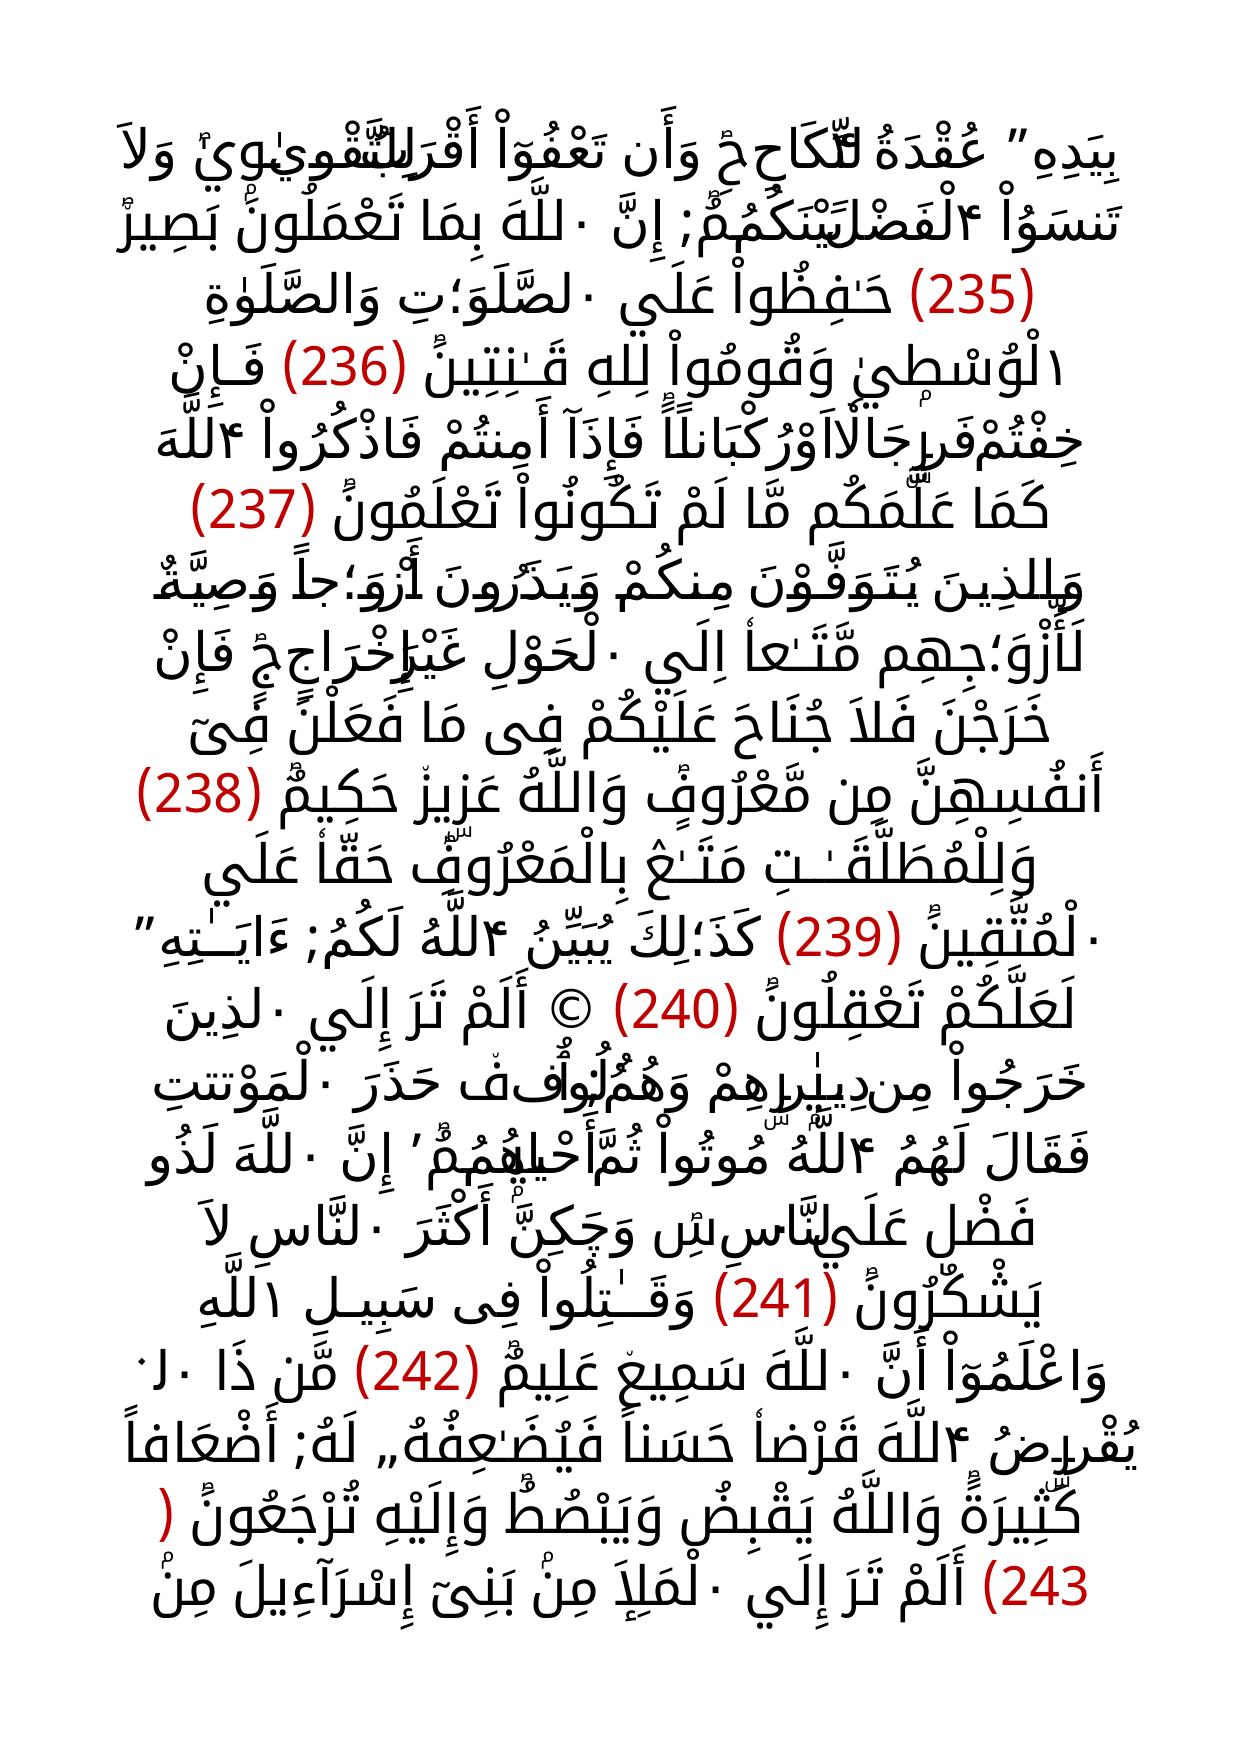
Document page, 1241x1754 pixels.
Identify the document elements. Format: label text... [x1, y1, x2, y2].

text ۰لنَّاسَ ۰ڤسِّحْرَ وَمَآ ٱُنزۣلَ عَلَي ۰لْمَلَكَيْنِ بِبَابِـلَ هَارُوتتتَ وَمَارُوتتتَؐ وَمَا يُعَلِّمَـٰنِ مِنَ اَحَدٖ حَتَّيٰ يَقُولآَ إِنَّمَا نَحْنُ فِتْنَةٌ فَلاَ تَكْفُرْؐ فَيَتَعَلَّمُونَ مِنْهُمَا مَا يُفَرّۣقُونَ بِهِ” بَيْنَ ۰لْمَرْءِ وَزَوْجِهِؐ/ وَمَا هُم بِضَآرّۣينَ بِهِ” مِنَ اَحَدٖ اِلاَّ بِإِذْنِ ۱للَّهِؐ وَيَتَعَلَّمُونَ مَا يَضُرُّهُمْ وَلاَ يَنفَعُهُمْؐ وَلَقَدْ عَلِمُواْ لَمَـنِ ۳شْتَرۭيٰهُ مَا لَهُ„ فِى ۱لاَخِرَةِ مِنْ خَچَقٍؐ وَلَبِيسَ مَا شَرَوْاْ بِهِ“ أَنفُسَهُمْ لَوْ كَانُواْ يَعْلَمُونَؐ (101) وَلَوَ اَنَّهُمُ; ءَامَنُواْ وَاتَّقَوْاْ لَمَثُوبَةٌ مِّنْ عِندِ ۱للَّهِ خَيْرٌ لَّوْ كَانُواْ يَعْلَمُونَؐ (102) يَـٰٓأَيُّهَا ۰لذِينَ ءَامَنُواْ لاَ تَقُولُواْ رَ؛عِنَا وَقُولُواْ ۶نظُرْنَا وَاسْمَعُواْؐ وَلِلْكۭـٰفِرۣينَ عَذَاب٘ اَلِيمٌؐ (103) مَّا يَوَدُّ ۴لذِينَ كَفَرُواْ مِنَ اَهْلِ ۱لْكِتَــٰــبِ وَلاَ ۰لْمُشْرۣكِينَ أَنْ يُّنَزَّلَ عَلَيْكُم مِّنْ خَيْرٍ مِّن رَّبِّكُمْؐ وَاللَّهُ يَخْتَصُّ بِرَحْمَتِهِ” مَنْ يَّشَآءُؐ وَاللَّهُ ذُو ۴لْفَضْلِ ۱لْعَظِيمِؐ (104) ¥ مَا نَنسَخْ مِنَ —ايَةٖ اَوْ نُنسِهَا نَاتتتِ بِخَـيْرٍ مِّنْهَآ أَوْ مِثْلِهَآؐ أَلَمْ تَعْلَمَ اَنَّ ۰للَّهَ عَلَيٰ كُلِّ شَيْءٍ قَدِير٘ؐ (105) اَلَمْ تَعْلَمَ اَنَّ ۰للَّهَ لَهُ„ مُلْكُ ۴لسَّمَـٰوَ؛تتتِ وَالاَرْضِ وَمَا لَكُم مِّن دُونِ ۱للَّهِ مِنْ وَّلِيٍّ وَلاَ نَصِيرٖؐ (106) اَمْ تُرۣيدُونَ أَن تَسْـَٔلُواْ رَسُولَكُمْ كَمَاسُئِلَ مُوسۭيٰ مِن قَبْلُؐ وَمَنْ يَّتَبَدَّلِ ۱لْكُفْرَ بِالِايمَـٰنِ فَقَد ضَّلَّ سَوَآءَ ۰لسَّبِيلِؐ (107) وَدَّ كَثِيرٌ مِّنَ اَهْلِ ۱لْكِتَــٰــبِ لَوْ يَرُدُّونَكُم مِّنۢ بَعْدِ إِيمَــٰنِكُمْ كُفَّاراٗؐ حَسَداً مِّنْ عِندِ أَنفُسِهِم مِّنۢ بَعْدِ مَا تَبَيَّنَ لَهُمُ ۴لْحَقُّؐ فَاعْفُواْ وَاصْفَحُواْ حَتَّيٰ يَاتِيَ ۰للَّهُ بِأَمْرۣهِؐ“ إِنَّ ۰للَّهَ عَلَيٰ كُلِّ شَيْءٍ قَدِيرٌؐ (108) وَأَقِيمُواْ ۴لصَّلَوٰةَ وَءَاتُواْ ۴لزَّكَوٰةَؐ وَمَا تُقَدِّمُواْ لَأِنفُسِكُم مِّنْ خَيْرٍ تَجِدُوهُ عِندَ ۰للَّهِؐ إِنَّ ۰للَّهَ بِمَا تَعْمَلُونَ بَصِيرٌؐ (109) وَقَالُواْ لَنْ يَّدْخُلَ ۰لْجَنَّةَ إِلاَّ مَن كَانَ هُوداٗ اَوْ نَصَـٰرۭيٰؐ تِلْكَ أَمَانِيُّهُمْؐ قُلْ هَاتُواْ بُرْهَــٰنَكُمُ; إِن كُنتُمْ صَـٰدِقِينَؐ (110) بَلۭيٰ مَنَ اَسْلَمَ وَجْهَهُ„ لِلهِ وَهُوَ مُحْسِنٌ فَلَهُ; أَجْرُهُ„ عِندَ رَبِّهِ” وَلاَ خَوْف٘ عَلَيْهِمْ وَلاَ هُمْ يَحْزَنُونَؐ (111) وَقَالَــتِ ۱لْيَهُودُ لَيْسَــتِ ۱لنَّصَـٰرۭيٰ عَلَيٰ شَيْءٍ وَقَالَــتِ ۱لنَّصَـٰرۭيٰ لَيْسَــتِ ۱لْيَهُودُ عَلَيٰ شَيْءٍ وَهُمْ يَتْلُونَ ۰لْكِتَــٰــبَؐ كَذَ؛لِكَ قَالَ ۰لذِينَ لاَ يَعْلَمُونَ مِثْلَ قَوْلِهِمْؐ فَاللَّهُ يَحْكُمُ بَيْنَهُمْ يَوْمَ ۰لْقِيَــٰمَةِ فِيمَا كَانُواْ فِيهِ يَخْتَلِفُونَؐ (112) ® وَمَنَ اَظْلَمُ مِمَّن مَّنَعَ مَسَـٰجِدَ ۰للَّهِ أَنْ يُّذْكَرَ فِيهَا "سْمُهُ„ وَسَعۭيٰ فِى خَرَابِهَآؐ ٱُوْلَئِكَ مَا كَانَ لَهُمُ; أَنْ يَّدْخُلُوهَآ إِلاَّ خَآئِـفِينَؐ لَهُمْ فِى ۱لدُّنْيۭا خِزْيٌؐ وَلَهُمْ فِى ۱لاَخِرَةِ عَذَاب٘ عَظِيمٌؐ (113) وَلِلهِ ۱لْمَشْرۣقُ وَالْمَغْرۣبُؐ فَأَيْنَمَا تُوَلُّواْ فَثَمَّ وَجْهُ ۴للَّهِؐ إِنَّ ۰للَّهَ وَ؛سِع٘ عَلِيمٌؐ (114) وَقَالُواْ ۵تَّخَذَ ۰للَّهُ وَلَداًؐ سُبْحَــٰنَهُؐ„ بَل لَّهُ„ مَا فِى ۱لسَّمَــٰوَ؛تتتِ وَالاَرْضِؐ كُلٌّ لَّهُ„ قَــٰنِتُونَؐ (115) بَدِيعُ ۴لسَّمَــٰوَ؛تتتِ وَالاَرْضِؐ وَإِذَا قَضۭيٰٓ أَمْراً فَإِنَّمَا يَقُولُ لَهُ„ كُنؐ فَيَكُونُؐ (116) وَقَالَ ۰لذِينَ لاَ يَعْلَمُونَ لَوْلاَ يُكَلِّمُنَا ۰للَّهُ أَوْ تَاتِينَآ ءَايَةٌؐ كَذَ؛لِكَ قَالَ ۰لذِينَ مِن قَبْلِهِم مِّثْلَ قَوْلِهِمْؐ تَشَــٰبَهَــتْ قُلُوبُهُمْؐ قَدْ بَـيَّنَّا ۰لاَيَــٰــتِ لِقَوْمٍ يُوقِنُونَؐ (117) إِنَّآ أَرْسَلْنَـٰكَ بِالْحَقِّ بَشِيراً وَنَذِيراًؐ وَلاَ تَسْـَٔلْ عَنَ اَصْحَــٰــبِ ۱لْجَحِيمِؐ (118) وَلَن تَرْضۭيٰ عَنكَ ۰لْيَهُودُ وَلاَ ۰لنَّصَـٰرۭيٰ حَتَّيٰ تَتَّبِعَ مِلَّتَهُمْؐ قُلِ اِنَّ هُدَي ۰للَّهِ هُوَ ۰لْهُدۭيٰؐ وَلَـئِنِ 'تَّبَعْتَ أَهْوَآءَهُم بَعْدَ ۰ﻟ﮲ جَآءَكَ مِنَ ۰لْعِلْمِ مَا لَكَ مِنَ ۰للَّهِ مِنْ وَّلِيٍّ وَلاَ نَصِيرٖؐ (119) ۱لذِينَ ءَاتَيْنَـٰهُمُ ۴لْكِتَــٰــبَ يَتْلُونَهُ„ حَقَّ تِچَوَتِهِ“ ٱُوْلَئِكَ يُومِنُونَ بِهِؐ” وَمَنْ يَّكْفُرْ بِهِ” فَٱُوْلَئِژَ هُمُ ۴لْخَــٰسِرُونَؐ (120) يَـٰبَنِىٓ إِسْرَآءِيلَ ۸ذْكُرُواْ نِعْمَتِيَ ۰لتِىٓ أَنْعَمْــتُ عَلَيْكُمْ وَأَنِّى فَضَّلْتُكُمْ عَلَي ۰لْعَـٰلَمِينَؐ (121) وَاتَّقُواْ يَوْماً لاَّ تَجْزۣى نَفْس٘ عَن نَّفْسٍ شَيْــٔاً وَلاَ يُقْبَلُ مِنْهَا عَدْلٌ وَلاَ تَنفَعُهَا شَفَــٰعَةٌ وَلاَ هُمْ يُنصَرُونَؐ (122) © وَإِذِ 'بْتَلۭيٰٓ إِبْرَ؛هِـيمَ رَبُّهُ„ بِكَلِمَــٰــتٍ فَأَتَمَّهُنَّؐ قَالَ إِنِّى جَاعِلُكَ لِلنَّاسِ إِمَاماًؐ قَالَ وَمِن ذُرّۣيَّتِىؐ قَالَ لاَ يَنَالُ عَهْدِيَ ۰لظَّــٰلِمِينَؐ (123) وَإِذْ جَعَلْنَا ۰لْبَيْــتَ مَثَابَةً لِّلنَّاسِ وَأَمْناً وَاتَّخَذُواْ مِن مَّقَامِ إِبْرَ؛هِيمَ مُصَلّيًؐ وَعَهِدْنَآ إِلَيٰٓ إِبْرَ؛هِيمَ وَإِسْمَـٰعِيلَ أَن طَهِّرَا بَيْتِيَ لِلطَّآئِفِينَ وَالْعَـٰكِفِينَ وَالرُّكَّعِ ۱لسُّجُودِؐ (124) وَإِذْ قَالَ إِبْرَ؛هِيمُ رَبببِّ 'جْعَلْ هَـٰذَا بَلَداٗ —امِناً وَارْزُقَ اَهْلَهُ„ مِنَ ۰لثَّمَرَ؛تِ مَنَ —امَنَ مِنْهُم بِاللَّهِ وَالْيَوْمِ ۱لاَخِرۣؐ قَالَ وَمَن كَفَرَ فَٱُمَتِّعُهُ„ قَلِيلًا ثُمَّ أَضْطَرُّهُ; إِلَيٰ عَذَابببِ ۱لنّۭارۣؐ وَبِيسَ ۰لْمَصِيرُؐ (125) وَإِذْ يَرْفَـعُ إِبْرَ؛هِيمُ ۴لْقَوَاعِدَ مِنَ ۰لْبَيْــتِ وَإِسْمَــٰعِيلُؐ رَبَّنَا تَقَبَّلْ مِنَّآ إِنَّكَ أَنــتَ ۰لسَّمِيعُ ۴لْعَلِيمُؐ (126) رَبَّنَا وَاجْعَلْنَا مُسْلِمَيْنِ لَكَ وَمِن ذُرّۣيَّتِنَآ ٱُمَّةً مُّسْلِمَةً لَّكَؐ وَأَرۣنَا مَنَاسِكَنَاؐ وَتُــبْ عَلَيْنَآؐ إِنَّكَ أَنــتَ ۰لتَّوَّابببُ ۴لرَّحِيمُؐ (127) رَبَّـنَاوَابْعَــثْ فِيهِمْ رَسُولًا مِّنْهُمْ يَتْلُواْ عَلَيْهِمُ; ءَايَـٰتِكَ وَيُعَلِّمُهُمُ ۴لْكِتَــٰــبَ وَالْحِكْمَةَ وَيُزَكِّيهِمُؐ; إِنَّكَ أَنتَ ۰لْعَزۣيزُ ۴لْحَكِيمُؐ (128) وَمَنْ يَّرْغَــبُ عَن مِّلَّةِ إِبْرَ؛هِيمَ إِلاَّ مَن سَفِهَ نَفْسَهُؐ„ وَلَقَدِ 'صْطَفَيْنَـٰهُ فِى ۱لدُّنْيۭاؐ وَإِنَّهُ„ فِى ۱لاَخِرَةِ لَمِنَ ۰ڤصَّـٰڤِحِينَؐ (129) إِذْ قَالَ لَهُ„ رَبُّهُ; أَسْلِمْؐ قَالَ أَسْلَمْــتُ لِرَبِّ ۱لْعَـٰلَمِينَؐ (130) وَأَوْصۭيٰ بِهَآ إِبْرَ؛هِيمُ بَنِيهِؐ وَيَعْقُوبُ يَـٰبَنِيَّ إِنَّ ۰للَّهَ "صْطَفۭيٰ لَكُمُ ۴لدِّينَ فَلاَ تَمُوتُنَّ إِلاَّ وَأَنتُم مُّسْلِمُونَؐ (131) ® أَمْ كُنتُمْ شُهَدَآءَ اۭذْ حَضَرَ يَعْقُوبببَ ۰لْمَوْتتتُ إِذْ قَالَ لِبَنِيهِ مَا تَعْبُدُونَ مِنۢ بَعْدِىؐ قَالُواْ نَعْبُدُإِچَهَكَ وَإِچَهَ ءَابَآئِكَ إِبْرَ؛هِيمَ وَإِسْمَـٰعِيلَ وَإِسْحَـٰقَ إِچَهاً وَ؛حِداً وَنَحْنُ لَهُ„ مُسْلِمُونَؐ (132) تِلْكَ ٱُمَّةٌ قَدْ خَلَــتْؐ لَهَا مَا كَسَبَــتْؐ وَلَكُم مَّا كَسَبْتُمْؐ وَلاَ تُسْـَٔلُونَ عَمَّا كَانُواْ يَعْمَلُونَؐ (133) وَقَالُواْ كُونُواْ هُوداٗ اَوْ نَصَـٰرۭيٰ تَهْتَدُواْؐ قُلْ بَلْ مِلَّةَ إِبْرَ؛هِيمَ حَنِيفاًؐ وَمَا كَانَ مِنَ ۰لْمُشْرۣكِينَؐ (134) قُولُوٓاْ ءَامَنَّا بِاللَّهِ وَمَآ ٱُنزۣلَ إِلَيْنَاوَمَآ ٱُنزۣلَ إِلَيٰٓ إِبْرَ؛هِيمَ وَإِسْمَـٰعِيلَ وَإِسْحَـٰقَ وَيَعْقُوبَ وَالاَسْبَاطِ وَمَآٱُوتِيَ مُوسۭيٰ وَعِيسۭيٰ وَمَآ ٱُوتِيَ ۰لنَّبِيٓــُٔونَ مِن رَّبِّهِمْ لاَ نُفَرّۣقُ بَيْنَ أَحَدٍ مِّنْهُمْ وَنَحْنُ لَهُ„ مُسْلِمُونَؐ (135) فَإِنَ —امَنُواْ بِمِثْلِ مَآ ءَامَنتُم بِهِ” فَقَدِ 'هْتَدَواْؐ وَّإِن تَوَلَّوْاْ فَإِنَّمَا هُمْ فِى شِقَاقٍؐ فَسَيَكْفِيكَهُمُ ۴للَّهُؐ وَهُوَ ۰لسَّمِيعُ ۴لْعَلِيمُؐ (136) صِبْغَةَ ۰للَّهِؐ وَمَنَ اَحْسَنُ مِنَ ۰للَّهِ صِبْغَةًؐ وَنَحْنُ لَهُ„ عَـٰبِدُونَؐ (137) قُلَ اَتُحَآجُّونَنَا فِى ۱للَّهِ وَهُوَ رَبُّنَا وَرَبُّكُمْ وَلَنَآ أَعْمَــٰلُنَا وَلَكُمُ; أَعْمَــٰلُكُمْؐ وَنَحْنُ لَهُ„ مُخْلِصُونَؐ (138) أَمْ يَقُولُونَ إِنَّ إِبْرَ؛هِيمَ وَإِسْمَـٰعِيلَ وَإِسْحَـٰقَ وَيَعْقُوبببَ وَالاَسْبَاطَ كَانُواْ هُوداٗ اَوْ نَصَـٰرۭيٰؐ قُلَ —آنتُمُ; أَعْلَمُ أَمِ ۱للَّهُؐ وَمَنَ اَظْلَمُ مِمَّن كَتَمَ شَهَـٰدَةٗ عِندَهُ„ مِنَ ۰للَّهِؐ وَمَا ۰للَّهُ بِغَـٰفِلٖ عَمَّا تَعْمَلُونَؐ (139) تِلْكَ ٱُمَّةٌ قَدْ خَلَــتْؐ لَهَا مَا كَسَبَــتْؐ وَلَكُم مَّا كَسَبْتُمْؐ وَلاَ تُسْـَٔلُونَ عَمَّا كَانُواْ يَعْمَلُونَؐ (140) ¤ سَيَقُولُ ۴لسُّفَهَآءُ مِنَ ۰لنَّاسِ مَا وَلّۭيٰهُمْ عَن قِـبْلَتِهِمُ ۴لتِى كَانُواْ عَلَيْهَاؐ قُل لِّلهِ ۱لْمَشْرۣقُ وَالْمَغْرۣبببُؐ يَهْدِى مَنْ يَّشَآءُ ﹹلَيٰ صِرَ؛طٍ مُّسْتَقِيمٍؐ (141) وَكَذَ؛لِژَ جَعَلْنَــٰكُمُ; ٱُمَّةً وَسَطاًؐ لِّتَكُونُواْ شُهَدَآءَ عَلَي ۰لنَّاسِ وَيَكُونَ ۰لرَّسُولُ عَلَيْكُمْ شَهِيداًؐ وَمَا جَعَلْنَا ۰لْقِبْلَةَ ۰لتِى كُنــتَ عَلَيْهَآ إِلاَّ لِنَعْلَمَ مَنْ يَّتَّبِعُ ۴لرَّسُولَ مِمَّنْ يَّنقَلِــبُ عَلَيٰ عَقِبَيْهِؐ وَإِن كَانَــتْ لَكَبِيرَةٗ اِلاَّ عَلَي ۰لذِينَ هَدَي ۰للَّهُؐ وَمَا كَانَ ۰للَّهُ لِيُضِيعَ إِيمَــٰنَكُمُؐ; إِنَّ ۰للَّهَ بِالنَّاسِ لَرَءُوفٌ رَّحِيمٌؐ (142) قَدْ نَرۭيٰ تَقَلُّـــبَ وَجْهِكَ فِى ۱لسَّمَآءِ فَلَنُوَلِّيَنَّكَ قِبْلَةً تَرْضۭيٰهَاؐ فَوَلِّ وَجْهَژَ شَطْرَ ۰لْمَسْجِدِ ۱لْحَرَامِؐ وَحَيْــثُ مَا كُنتُمْ فَوَلُّواْ وُجُوهَكُمْ شَطْرَهُؐ„ وَإِنَّ ۰لذِينَ ٱُوتُواْ ۴لْكِتَــٰــبَ لَيَعْلَمُونَ أَنَّهُ ۴لْحَقُّ مِن رَّبِّهِمْؐ وَمَا ۰للَّهُ بِغَـٰفِلٖ عَمَّا يَعْمَلُونَؐ (143) وَلَـئِنَ اَتَيْــتَ ۰لذِينَ ٱُوتُواْ ۴لْكِتَـــٰــبَ بِكُلِّ ءَايَةٍ مَّا تَبِعُواْ قِبْلَتَكَؐ وَمَآ أَنــتَ بِتَابِعٍ قِبْلَتَهُمْؐ وَمَا بَعْضُهُم بِتَابِعٍ قِبْلَةَ بَعْضٍؐ وَلَـئِنِ 'تَّبَعْتَ أَهْوَآءَهُم مِّنۢ بَعْدِ مَا جَآءَكَ مِنَ ۰لْعِلْمِ إِنَّژَ إِذاً لَّمِنَ ۰لظَّـٰلِمِينَؐ (144) ۰لذِينَ ءَاتَيْنَـٰهُمُ ۴لْكِتَـٰــبَ يَعْرۣفُونَهُ„ كَمَا يَعْرۣفُونَ أَبْنَآءَهُمْؐ وَإِنَّ فَرۣيقاً مِّنْهُمْ لَيَكْتُمُونَ ۰لْحَقَّ وَهُمْ يَعْلَمُونَؐ (145) ۰لْحَقُّ مِن رَّبِّكَؐ فَلاَ تَكُونَنَّ مِنَ ۰لْمُمْتَرۣينَؐ (146) ® وَلِكُلٍّ وۣجْهَة٘ هُوَ مُوَلِّيهَا فَاسْتَبِقُواْ ۴لْخَيْرَ؛تِؐ أَيْنَ مَا تَكُونُواْ يَاتتتِ بِكُمُ ۴للَّهُ جَمِيعاٗؐ اِنَّ ۰للَّهَ عَلَيٰ كُلِّ شَيْءٍ قَدِيرٌؐ (147) وَمِنْ حَيْــثُ خَرَجْــتَ فَوَلِّ وَجْهَكَ شَطْرَ ۰لْمَسْجِدِ ۱لْحَرَامِؐ وَإِنَّهُ„ لَلْحَقُّ مِن رَّبِّكَؐ وَمَا ۰للَّهُ بِغَــٰفِلٖ عَمَّا تَعْمَلُونَؐ (148) وَمِنْ حَيْــثُ خَرَجْتَ فَوَلِّ وَجْهَكَ شَطْرَ ۰لْمَسْجِدِ ۱لْحَرَامِؐ وَحَيْــثُ مَا كُنتُمْ فَوَلُّواْ وُجُوهَكُمْ شَطْرَهُ„ لِيَ۬لاَّ يَكُونَ لِلنَّاسِ عَلَيْكُمْ حُجَّة٘ اِلاَّ ۰لذِينَ ظَلَمُواْ مِنْهُمْ فَلاَ تَخْشَوْهُمْ وَاخْشَوْنِىؐ وَلُءِتِمَّ نِعْمَتِى عَلَيْكُمْ وَلَعَلَّكُمْ تَهْتَدُونَؐ (149) كَمَآ أَرْسَلْنَا فِيكُمْ رَسُولًا مِّنكُمْ يَتْلُواْ عَلَيْكُمُ; ءَايَـٰتِنَا وَيُزَكِّيكُمْ وَيُعَلِّمُكُمُ ۴لْكِتَــٰــبَ وَالْحِكْمَةَ وَيُعَلِّمُكُم مَّا لَمْ تَكُونُواْ تَعْلَمُونَ (150) فَاذْكُرُونِىٓ أَذْكُرْكُمْ وَاشْكُرُواْ لِى وَلاَ تَكْفُرُونِؐ (151) يَـٰٓأَيُّهَا ۰لذِينَ ءَامَنُواْ èسْتَعِينُواْ بِالصَّبْرۣ وَالصَّلَوٰةِؐ إِنَّ ۰للَّهَ مَعَ ۰لصَّـٰبِـرۣينَؐ (152) وَلاَ تَقُولُواْ لِمَنْ يُّقْتَلُ فِى سَبِيلِ ۱للَّهِ أَمْوَ؛تٛؐ بَـلَ اَحْيَآءٌؐ وَچَكِن لاَّ تَشْعُرُونَؐ (153) وَلَنَبْلُوَنَّكُم بِشَىْءٍ مِّنَ ۰لْخَوْفِ وَالْجُوعِ وَنَقْصٍ مِّنَ ۰لاَمْوَ؛لِ وَالاَنفُسِ وَالثَّمَرَ؛تتتِؐ وَبَشِّرۣ ۱لصَّـٰبِرۣينَ (154) ۰لذِينَ إِذَآ أَصَـٰبَتْهُم مُّصِيبَةٌ قَالُوٓاْ إِنَّا لِلهِ وَإِنَّآ إِلَيْهِ رَ؛جِعُونَؐ (155) ٱُوْلَئِكَ عَلَيْهِمْ صَلَوَ؛تٌ مِّن رَّبِّهِمْ وَرَحْمَةٌؐ وَٱُوْلَئِكَ هُمُ ۴لْمُهْتَدُونَؐ (156) © إِنَّ ۰لصَّفَا وَالْمَرْوَةَ مِن شَعَــٰٓئِـرۣ ۱للَّهِؐ فَمَنْ حَجَّ ۰لْبَيْــتَ أَوۣ 'عْتَمَرَ فَلاَ جُنَاحَ عَلَيْهِ أَنْ يَّطَّوَّفَ بِهِمَاؐ وَمَن تَطَوَّعَ خَيْراً فَإِنَّ ۰للَّهَ شَاكِر٘ عَلِيم٘ؐ (157) اِنَّ ۰لذِينَ يَكْتُمُونَ مَآ أَنزَلْنَا مِنَ ۰لْبَيِّنَـٰــتِ وَالْهُدۭيٰ مِنۢ بَعْدِ مَا بَيَّنَّــٰهُ لِلنَّاسِ فِى ۱لْكِتَــٰــبِ ٱُوْلَئِژَ يَلْعَنُهُمُ ۴للَّهُ وَيَلْعَنُهُمُ ۴لچَّعِنُونَ (158) إِلاَّ ۰لذِينَ تَابُواْ وَأَصْلَحُواْ وَبَيَّنُواْ فَٱُوْلَئِكَ أَتُوبببُ عَلَيْهِمْ وَأَنَا ۰لتَّوَّابببُ ۴لرَّحِيمُؐ (159) إِنَّ ۰لذِينَ كَفَرُواْ وَمَاتُواْ وَهُمْ كُفَّار٘ ۷وْلَئِكَ عَلَيْهِمْ لَعْنَةُ ۴للَّهِ وَالْمَلَئِكَةِ وَالنَّاسِ أَجْمَعِينَ (160) خَـٰلِدِينَ فِيهَاؐ لاَ يُخَفَّفُ عَنْهُمُ ۴لْعَذَابببُ وَلاَ هُمْ يُنظَرُونَؐ (161) وَإِچَهُكُمُ; إِچَهٌ وَ؛حِدٌؐ لٓاَّ إِچَهَ إِلاَّ هُوَؐ ۰لرَّحْمَـٰنُ ۴لرَّحِيمُؐ (162) إِنَّ فِى خَلْقِ ۱لسَّمَـٰوَ؛تتتِ وَالاَرْضِ وَاخْتِچَــفِ ۱ليْلِ وَالنَّهۭارۣ وَالْفُلْكِ ۱لتِى تَجْرۣى فِى ۱ڤْبَحْرۣ بِمَا يَنفَعُ ۴لنَّاسَ وَمَآ أَنزَلَ ۰للَّهُ مِنَ ۰لسَّمَآءِ مِن مَّآءٍ فَأَحْيۭا بِهِ ۱لاَرْضَ بَعْدَ مَوْتِهَا وَبَــثَّ فِيهَا مِن كُلِّ دَآبَّةٍ وَتَصْرۣيفِ ۱لرّۣيَـٰحِ وَالسَّحَابببِ ۱لْمُسَخَّرۣ بَيْنَ ۰لسَّمَآءِ وَالاَرْضِ ﺀَلاَيَـٰــتٍ لِّقَوْمٍ يَعْقِلُونَؐ (163) وَمِنَ ۰لنَّاسِ مَنْ يَّتَّخِذُ مِن دُونِ ۱للَّهِ أَندَاداً يُحِبُّونَهُمْ كَحُبِّ ۱للَّهِؐ وَالذِينَ ءَامَنُوٓاْ أَشَدُّ حُبّاً لِّلهِؐ وَلَوْ تَرَي ۰لذِينَ ظَلَمُوٓاْ إِذْ يَرَوْنَ ۰لْعَذَابببَ أَنَّ ۰لْقُوَّةَ لِلهِ جَمِيعاً وَأَنَّ ۰للَّهَ شَدِيدُ ۴لْعَذَابببِؐ (164) ® إِذْ تَبَرَّأَ ۰لذِينَ ۸تُّبِعُواْ مِنَ ۰لذِينَ "تَّبَعُواْ وَرَأَوُاْ ۴لْعَذَابببَ وَتَقَطَّعَــتْ بِهِمُ ۴لاَسْبَــٰــبُؐ (165) وَقَالَ ۰لذِينَ "تَّبَعُواْ لَوَ اَنَّ لَنَا كَرَّةً فَنَتَبَرَّأَ مِنْهُمْ كَمَا تَبَرَّءُواْ مِنَّاؐ كَذَ؛لِكَ يُرۣيهِمُ ۴للَّهُ أَعْمَــٰلَهُمْ حَسَرَ؛تتتٖ عَلَيْهِمْؐ وَمَا هُم بِخَـٰرۣجِينَ مِنَ ۰لنّۭارۣؐ (166) يَـٰٓأَيُّهَا ۰لنَّاسُ كُلُواْ مِمَّا فِى ۱لاَرْضِ حَچَلًا طَيِّباًؐ وَلاَ تَتَّبِعُواْ خُطْوَ؛تِ ۱لشَّيْطَـٰنِؐ إِنَّهُ„ لَكُمْ عَدُوٌّ مُّبِين٘ؐ (167) اِنَّمَا يَامُرُكُم بِالسُّوٓءِ وَاڤْفَحْشَآءِ وَأَن تَقُولُواْ عَلَي ۰للَّهِ مَا لاَ تَعْلَمُونَؐ (168) وَإِذَا قِيلَ لَهُمُ èتَّبِعُواْ مَآ أَنزَلَ ۰للَّهُ قَالُواْ بَلْ نَتَّبِعُ مَآ أَلْفَيْنَا عَلَيْهِ ءَابَآءَنَآؐ أَوَلَوْ كَانَ ءَابَآؤُهُمْ لاَ يَعْقِلُونَ شَيْــٔـاً وَلاَ يَهْتَدُونَؐ (169) وَمَثَلُ ۴لذِينَ كَفَرُواْ كَمَثَلِ ۱ﻟ﮲ يَنْعِقُ بِمَا لاَ يَسْمَعُ إِلاَّ دُعَآءً وَنِدَآءًؐ صُمّٛ بُكْم٘ عُمْـيٌ فَهُمْ لاَ يَعْقِلُونَؐ (170) يَـٰٓأَيُّهَا ۰لذِينَ ءَامَنُواْ كُلُواْ مِن طَيِّبَـٰــتِ مَا رَزَقْنَـٰكُمْ وَاشْكُرُواْ لِلهِ إِن كُنتُمُ; إِيَّاهُ تَعْبُدُونَؐ (171) إِنَّمَا حَرَّمَ عَلَيْكُمُ ۴لْمَيْتَةَ وَالدَّمَ وَلَحْمَ ۰لْخِنزۣيـرۣ وَمَآ ٱُهِلَّ بِهِ” لِغَيْرۣ ۱للَّهِؐ فَمَنُ ۶ضْطُرَّ غَيْرَ بَاغٍ وَلاَ عَادٍ فَلآَ إِثْمَ عَلَيْهِؐ إِنَّ ۰للَّهَ غَفُورٌ رَّحِيم٘ؐ (172) اِنَّ ۰لذِينَ يَكْتُمُونَ مَآ أَنزَلَ ۰للَّهُ مِنَ ۰لْكِتَـٰــبِ وَيَشْتَرُونَ بِهِ” ثَمَناً قَلِيلٗا ۷وْلَئِكَ مَا يَاكُلُونَ فِى بُطُونِهِمُ; إِلاَّ ۰لنَّارَ وَلاَ يُكَلِّمُهُمُ ۴للَّهُ يَوْمَ ۰لْقِيَـٰمَةِ وَلاَ يُزَكِّيهِمْؐ وَلَهُمْ عَذَاب٘ اَلِيم٘ؐ (173) ۷وْلَئِژَ ۰لذِينَ "شْتَرَوُاْ ۴لضَّچَلَةَ بِالْهُدۭيٰ وَالْعَذَابببَ بِالْمَغْفِرَةِ فَمَآ أَصْبَرَهُمْ عَلَي ۰لنّۭارۣؐ (174) ذَ؛لِكَ بِأَنننَّ ۰للَّهَ نَزَّلَ ۰لْكِتَـٰــبَ بِالْحَقﱢّؐ وَإِنَّ ۰لذِينَ "خْتَلَفُواْ فِى ۱لْكِتَـٰــبِ لَفِى شِقَاقٙ بَعِيدٍؐ (175) ¥ لَّيْسَ ۰لْبِرُّ أَن تُوَلُّواْ وُجُوهَكُمْ قِبَلَ ۰لْمَشْرۣقِ وَالْمَغْرۣبببِؐ وَچَكِنِ ۱لْبِرُّ مَنَ —امَنَ بِاللَّهِ وَالْيَوْمِ ۱لاَخِرۣ وَالْمَلَئِكَةِ وَالْكِتَــٰــبِ وَالنَّبِيٓــٕـﯧنَ وَءَاتَي ۰لْمَالَ عَلَيٰ حُبِّهِ” ذَوۣى ۱لْقُرْبۭيٰ وَالْيَتَـٰمۭيٰ وَالْمَسَـٰكِينَ وَابْنَ ۰لسَّبِيلِ وَالسَّآئِـلِينَ وَفِى ۱لرّۣقَابببِ وَأَقَامَ ۰لصَّلَوٰةَ وَءَاتَي ۰لزَّكَوٰةَؐ وَالْمُوفُونَ بِعَهْدِهِمُ; إِذَا عَـٰهَدُواْؐ وَالصَّـٰبِرۣينَ فِى ۱لْبَأْسَآءِ وَالضَّرَّآءِ وَحِيــنَ ۰لْبَأْسِؐ ٱُوْلَئِكَ ۰لذِيــنَ صَدَقُواْؐ وَٱُوْلَئِكَ هُمُ ۴لْمُتَّقُونَؐ (176) يَـٰٓأَيُّهَا ۰لذِينَ ءَامَنُواْ كُتِبَ عَلَيْكُمُ ۴لْقِصَاصُ فِى ۱لْقَتْلَيؐ ۰لْحُرُّ بِالْحُرّۣ وَالْعَبْدُ بِالْعَبْدِ وَالاُنثۭيٰ بِالاُنثۭيٰؐ فَمَــنْ عُفِيَ لَهُ„ مِنَ اَخِيهِ شَىْءٌ فَاتِّبَاعٛ بِالْمَعْرُوفِ وَأَدَآء٘ اِلَيْهِ بِإِحْسَـٰنٍؐ ذَ؛لِكَ تَخْفِيفٌ مِّن رَّبِّكُمْ وَرَحْمَةٌؐ فَمَنِ 'عْتَدۭيٰ بَعْدَ ذَ؛لِژَ فَلَهُ„ عَذَاببب٘ اَلِيمٌؐ (177) وَلَكُمْ فِى ۱لْقِصَاصِ حَيَوٰةٌ يَـٰٓٱُوْلِى ۱لاَلْبَــٰــبِ لَعَلَّكُمْ تَتَّقُونَؐ (178) كُتِــبَ عَلَيْكُمُ; إِذَا حَضَرَ أَحَدَكُمُ ۴لْمَوْتتتُ إِن تَرَكَ خَيْراٗؐ ۱لْوَصِيَّةُ لِلْوَ؛لِدَيْنِ وَ الاَقْرَبِينَ بِالْمَعْرُوفِؐ حَقّاٗ عَلَي ۰لْمُتَّقِينَؐ (179) فَمَنۢ بَدَّلَهُ„ بَعْدَ مَا سَمِعَهُ„ فَإِنَّمَآ إِثْمُهُ„ عَلَي ۰لذِينَ يُبَدِّلُونَهُؐ; إِنَّ ۰للَّهَ سَمِيع٘ عَلِيمٌؐ (180) فَمَنْ خَافَ مِن مُّوصٍ جَنَفاٗ اَوۣ اِثْماً فَأَصْلَحَ بَيْنَهُمْ فَلآَ إِثْمَ عَلَيْهِؐ إِنَّ ۰للَّهَ غَفُورٌ رَّحِيمٌؐ (181) يَـٰٓأَيُّهَا ۰لذِينَ ءَامَنُواْ كُتِــبَ عَلَيْكُمُ ۴لصِّيَامُ كَمَا كُتِــبَ عَلَي ۰لذِينَ مِن قَبْلِكُمْ لَعَلَّكُمْ تَتَّقُونَ (182) أَيَّاماً مَّعْدُودَ؛تٍؐ فَمَــن كَانَ مِنكُم مَّرۣيضاٗ اَوْ عَلَيٰ سَفَرٍ فَعِدَّةٌ مِّنَ اَيَّامٖ ۷خَرَؐ وَعَلَي ۰لذِينَ يُطِيقُونَهُ„ فِدْيَةُ طَعَامِ مَسَـٰكِينَؐ فَمَن تَطَوَّعَ خَيْراً فَهُوَ خَيْرٌ لَّهُؐ„ وَأَن تَصُومُواْ خَيْرٌ لَّكُمُ; إِن كُنتُمْ تَعْلَمُونَؐ (183) ® شَهْرُ رَمَضَانَ ۰ﻟـذِىٓ ٱُنزۣلَ فِيهِ ۱لْقُرْءَانُ هُديً لِّلنَّاسِ وَبَيِّنَــٰــتٍ مِّنَ ۰لْهُدۭيٰ وَالْفُرْقَانِؐ فَمَن شَهِدَ مِنكُمُ ۴لشَّهْرَ فَلْيَصُمْهُؐ وَمَن كَانَ مَرۣيضاٗ اَوْ عَلَيٰ سَفَرٍ فَعِدَّةٌ مِّنَ اَيَّامٖ ۷خَرَؐ يُرۣيدُ ۴للَّهُ بِكُمُ ۴لْيُسْرَ وَلاَ يُرۣيدُ بِـكُمُ ۴لْعُسْرَؐ وَلِتُكْمِلُواْ ۴لْعِدَّةَ وَلِتُكَـبِّـرُواْ ۴للَّهَ عَلَيٰ مَـــا هَدۭيٰكُمْ وَلَعَلَّكُمْ تَشْكُرُونَؐ (184) وَإِذَا سَأَلَكَ عِبَادِى عَنِّى فَإِنِّى قَرۣيب٘ؐ ۷جِيــبُ دَعْوَةَ ۰لدَّاعِ“ إِذَا دَعَانِؐ” فَلْيَسْتَجِيبُواْ لِى وَلْيُومِنُواْ بِيَ لَعَلَّهُمْ يَرْشُدُونَؐ (185) ٱُحِلَّ لَكُمْ لَيْلَةَ ۰لصِّيَامِ ۱لرَّفَــثُ إِلَيٰ نِسَآئِكُمْؐ هُنَّ لِـبَاسٌ لَّكُمْ وَأَنتُمْ لِبَاسٌ لَّهُنَّؐ عَلِمَ ۰للَّهُ أَنَّكُمْ كُنتُمْ تَخْتَانُونَ أَنفُسَكُمْ فَتَابببَ عَلَيْكُمْ وَعَفَا عَنكُمْؐ فَاچَنَ بَـٰشِرُوهُنَّؐ وَابْتَغُواْ مَا كَتَبَ ۰للَّهُ لَكُمْؐ وَكُلُواْ وَاشْرَبُواْ حَتَّيٰ يَتَبَيَّنَ لَكُمُ ۴لْخَيْطُ ۴لاَبْيَضُ مِنَ ۰لْخَيْطِ ۱لاَسْوَدِ مِنَ ۰لْفَجْـرۣؐ ثُمَّ أَتِمُّواْ ۴لصِّيَامَ إِلَي ۰ليْلِؐ وَلاَ تُبَــٰشِرُوهُنَّ وَأَنتُمْ عَــٰكِفُونَ فِى ۱لْمَسَـٰجِدِؐ تِلْكَ حُدُودُ ۴للَّهِؐ فَلاَ تَقْرَبُوهَاؐ كَذَ؛لِكَ يُبَيِّنُ ۴للَّهُ ءَايَـٰتِهِ” لِلنَّاسِ لَعَلَّهُمْ يَتَّقُونَؐ (186) وَلاَ تَاكُلُوٓاْ أَمْوَ؛لَكُم بَيْنَكُم بِالْبَــٰطِلِ وَتُدْلُواْ بِهَآ إِلَي ۰لْحُكَّامِ لِتَاكُلُواْ فَرۣيقاً مِّنَ اَمْوَلِ۱لنَّاسِ بِالِاثْمِ وَأَنتُمْ تَعْلَمُونَؐ (187) © يَسْـَٔلُونَكَ عَنِ ۱لاَهِلَّةِؐ قُلْ هِيَ مَوَ؛قِيــتُ لِلنَّاسِ وَالْحَجﱢّؐ وَلَيْسَ ۰لْـبِرُّ بِأَن تَاتُواْ ۴لْبُيُوتتتَ مِن ظُهُورۣهَاؐ وَچَكِنِ ۱لْبِرُّ مَنِ 'تَّقۭيٰؐ وَاتُواْ ۴لْبُيُوتتتَ مِنَ اَبْوَ؛بِهَاؐ وَاتَّقُواْ ۴للَّهَ لَعَلَّكُمْ تُفْلِحُونَؐ (188) وَقَـٰتِلُواْ فِى سَبِيلِ ۱للَّهِ ۱لذِينَ يُقَــٰتِلُونَكُمْ وَلاَ تَعْتَدُوٓاْؐ إِنَّ ۰للَّهَ لاَ يُحِــبُّ ۴لْمُعْتَدِينَؐ (189) وَاقْتُلُوهُمْ حَيْــثُ ثَقِفْتُمُوهُمْ وَأَخْرۣجُوهُم مِّنْ حَيْــثُ أَخْرَجُوكُمْؐ وَالْفِتْنَةُ أَشَدُّ مِنَ ۰لْقَتْلِؐ وَلاَ تُقَــٰتِلُوهُمْ عِندَ ۰لْمَسْجِدِ ۱لْحَرَامِ حَتَّيٰ يُقَـٰتِلُوكُمْ فِيهِؐ فَإِن قَـٰتَلُوكُمْ فَاقْتُلُوهُمْؐ كَذَ؛لِژَ جَزَآءُ ۴لْكۭـٰفِرۣينَؐ (190) فَإِنِ 'نتَهَوْاْ فَإِنَّ ۰للَّهَ غَفُورٌ رَّحِيمٌؐ (191) وَقَـٰتِلُوهُمْ حَتَّــيٰ لاَ تَكُونَ فِتْنَةٌ وَيَكُونَ ۰لدِّينُ لِلهِؐ فَإِنِ 'نتَهَوْاْ فَلاَ عُدْوَ؛نَ إِلاَّ عَلَي ۰لظَّـٰلِمِينَؐ (192) ۰لشَّهْرُ ۴لْحَرَامُ بِالشَّهْرۣ ۱لْحَرَامِ وَالْحُرُمَــٰــتُ قِصَاصٌؐ فَمَنِ 'عْتَدۭيٰ عَلَيْكُمْ فَاعْتَدُواْ عَلَيْهِ بِمِثْلِ مَا "عْتَدۭيٰ عَلَيْكُمْؐ وَاتَّقُواْ ۴للَّهَ وَاعْلَمُوٓاْ أَنَّ ۰للَّهَ مَعَ ۰لْمُتَّقِينَؐ (193) وَأَنفِقُواْ فِى سَبِيلِ ۱للَّهِ وَلاَ تُلْقُواْ بِأَيْدِيكُمُ; إِلَي ۰لتَّهْلُكَةِ وَأَحْسِنُوٓاْؐ إِنَّ ۰للَّهَ يُحِــبُّ ۴ڤْمُحْسِنِينَؐ (194) وَأَتِمُّواْ ۴لْحَجَّ وَالْعُمْرَةَ لِلهِؐ فَإِنُ۷حْصِرْتُمْ فَمَا "سْتَيْسَرَ مِنَ ۰لْهَدْيِؐ وَلاَ تَحْلِقُواْ رُءُوسَكُمْ حَتَّيٰ يَبْلُغَ ۰لْهَدْيُ مَحِلَّهُؐ„ فَمَن كَانَ مِنكُم مَّرۣيضاٗ اَوْ بِهِ“ أَذيً مِّن رَّأْسِهِ” فَفِدْيَةٌ مِّن صِيَامٖ اَوْ صَدَﻗَﺔٖ اَوْ نُسُكٍؐ فَإِذَآ أَمِنتُمْ فَمَن تَمَتَّعَ بِالْعُمْرَةِ إِلَي ۰لْحَجِّ فَمَا "سْتَيْسَرَ مِنَ ۰لْهَدْيِؐ ® فَمَن لَّمْ يَجِدْ فَصِيَامُ ثَـچَثَةِ أَيَّامٍ فِى ۱لْحَجِّ وَسَبْعَةٖ اِذَا رَجَعْتُمْ تِلْكَ عَشَرَةٌ كَامِلَةٌؐ ذَ؛لِكَ لِمَن لَّمْ يَكُنَ اَهْلُهُ„ حَاضِرۣى ۱لْمَسْجِدِ ۱لْحَرَامِؐ وَاتَّقُواْ ۴للَّهَ وَاعْلَمُوٓاْ أَنَّ ۰للَّهَ شَدِيدُ ۴لْعِقَابببِؐ (195) ۱لْحَجُّ أَشْهُرٌ مَّعْلُومَــٰــتٌؐ فَمَن فَرَضَ فِيهِنَّ ۰لْحَجَّ فَلاَ رَفَـثَ وَلاَ فُسُوقَ وَلاَ جِدَالَ فِى ۱لْحَجﱢّؐ وَمَا تَفْعَلُواْ مِنْ خَيْرٍ يَعْلَمْهُ ۴للَّهُؐ وَتَزَوَّدُواْؐ فَإِنَّ خَيْرَ ۰لزَّادِ ۱لتَّقْوۭيٰؐ وَاتَّقُونِ يَـٰٓٱُوْلِى ۱لاَلْبَـٰـــبِؐ (196) لَيْسَ عَلَيْكُمْ جُنَاح٘ اَن تَـبْتَغُواْ فَضْلًا مِّن رَّبِّكُمْؐ فَإِذَآ أَفَضْتُم مِّنْ عَرَفَــٰــتٍ فَاذْكُرُواْ ۴للَّهَ عِندَ ۰لْمَشْعَرۣ ۱لْحَرَامِؐ وَاذْكُرُوهُ كَمَا هَدۭيٰكُمْ وَإِن كُنتُم مِّن قَبْلِهِ” لَمِنَ ۰لضَّآلِّينَؐ (197) ثُمَّ أَفِيضُواْ مِنْ حَيْــثُ أَفَاضَ ۰لنَّاسُؐ وَاسْتَغْفِرُواْ ۴للَّهَؐ إِنَّ ۰للَّهَ غَفُورٌ رَّحِيمٌؐ (198) فَإِذَا قَضَيْتُم مَّنَـٰسِكَكُمْ فَاذْكُرُواْ ۴للَّهَ كَذِكْرۣكُمُ; ءَابَآءَكُمُ; أَوَ اَشَدَّ ذِكْراًؐ فَمِنَ ۰لنَّاسِ مَنْ يَّقُولُ رَبَّنَآ ءَاتِنَا فِى ۱لدُّنْيۭا وَمَا لَهُ„ فِى ۱لاَخِرَةِ مِنْ خَچَقٍؐ وَمِنْهُم مَّنْ يَّقُولُ رَبَّنَآ ءَاتِنَا فِى ۱لدُّنْيۭا حَسَنَةً وَفِى ۱لاَخِرَةِ حَسَنَةً وَقِنَا عَذَابَ ۰لنّۭارۣؐ (199) ٱُوْلَئِژَ لَهُمْ نَصِيــبٌ مِّمَّا كَسَبُواْؐ وَاللَّهُ سَرۣيعُ ۴لْحِسَابِؐ (200) ¤ وَاذْكُرُواْ ۴للَّهَ فِىٓ أَيَّامٍ مَّعْدُودَ؛تتتٍؐ فَمَن تَعَجَّلَ فِى يَوْمَيْنِ فَلآَ إِثْمَ عَلَيْهِؐ وَمَن تَأَخَّرَ فَلآَ إِثْمَ عَلَيْهِ لِمَنِ 'تَّقۭيٰؐ وَاتَّقُواْ ۴للَّهَ وَاعْلَمُوٓاْ أَنَّكُمُ; إِلَيْهِ تُحْشَرُونَؐ (201) وَمِنَ ۰لنَّاسِ مَنْ يُّعْجِبُژَ قَوْلُهُ„ فِى ۱لْحَيَوٰةِ ۱لدُّنْيۭا وَيُشْهِدُ ۴للَّهَ عَلَيٰ مَا فِى قَلْبِهِ” وَهُوَ أَلَدُّ ۴لْخِصَامِؐ (202) وَإِذَا تَوَلّۭيٰ سَعۭيٰ فِى ۱لاَرْضِ لِيُفْسِدَ فِيهَا وَيُهْلِكَ ۰لْحَرْثثثَ وَالنَّسْلَؐ وَاللَّهُ لاَ يُحِبُّ ۴لْفَسَادَؐ (203) وَإِذَا قِيلَ لَهُ èتَّقِ ۱للَّهَ أَخَذَتْهُ ۴لْعِزَّةُ بِالِاثْمِ فَحَسْبُهُ„ جَهَنَّمُؐ وَلَبِيسَ ۰لْمِهَادُؐ (204) وَمِنَ ۰لنَّاسِ مَنْ يَّشْرۣى نَفْسَهُ èبْتِغَآءَ مَرْضَاتتتِ ۱للَّهِؐ وَاللَّهُ رَءُوفٛ بِالْعِبَادِؐ (205) يَـٰٓأَيُّهَا ۰لذِينَ ءَامَنُواْ ۶دْخُلُواْ فِى ۱لسَّلْمِ كَآفَّةًؐ وَلاَ تَتَّبِعُواْ خُطْوَ؛تتتِ ۱لشَّيْطَـٰنِؐ إِنَّهُ„ لَكُمْ عَدُوٌّ مُّبِينٌؐ (206) فَإِن زَلَلْتُم مِّنۢ بَعْدِ مَا جَآءَتْكُمُ ۴لْبَيِّنَــٰــتُ فَاعْلَمُوٓاْ أَنَّ ۰للَّهَ عَزۣيز٘ حَكِيم٘ؐ (207) هَلْ يَنظُرُونَ إِلٓاَّ أَنْ يَّاتِيَهُمُ ۴للَّهُ فِى ظُلَلٍ مِّنَ ۰لْغَمَـٰمِؐ وَالْمَلَئِكَةُ وَقُضِيَ ۰لاَمْرُؐ وَإِلَي ۰للَّهِ تُرْجَعُ ۴لاُمُورُؐ (208) سَلْ بَنِىٓ إِسْرَآءِيلَ كَمَ —اتَيْنَـٰهُم مِّنَ —ايَةٙ بَيِّنَةٍؐ وَمَنْ يُّبَدِّلْ نِعْمَةَ ۰للَّهِ مِنۢ بَعْدِ مَا جَآءَتْهُ فَإِنَّ ۰للَّهَ شَدِيدُ ۴لْعِقَابببِؐ (209) زُيِّنَ لِلذِينَ كَفَرُواْ ۴لْحَيَوٰةُ ۴لدُّنْيۭا وَيَسْخَرُونَ مِنَ ۰لذِينَ ءَامَنُواْؐ وَالذِينَ "تَّقَوْاْ فَوْقَهُمْ يَوْمَ ۰لْقِيَـٰمَةِؐ وَاللَّهُ يَرْزُقُ مَنْ يَّشَآءُ بِغَيْرۣ حِسَابببٍؐ (210) ® كَانَ ۰لنَّاسُ ٱُمَّةً وَ؛حِدَةً فَبَعَــثَ ۰للَّهُ ۴لنَّبِيٓــٕـﯧنَ مُبَشِّرۣينَ وَمُنذِرۣينَ وَأَنزَلَ مَعَهُمُ ۴لْكِتَـٰــبَ بِالْحَقِّ ڤِيَحْكُمَ بَيْنَ ۰لنَّاسِ فِيمَا "خْتَلَفُواْ فِيهِؐ وَمَا "خْتَلَفَ فِيهِ إِلاَّ ۰لذِينَ ٱُوتُوهُؐ مِنۢ بَعْدِ مَا جَآءَتْهُمُ ۴لْبَيِّنَـٰــتُ بَغْياَۢ بَيْنَهُمْؐ فَهَدَي ۰للَّهُ ۴لذِينَ ءَامَنُواْ لِمَا "خْتَلَفُواْ فِيهِ مِنَ ۰لْحَقِّ بِإِذْنِهِؐ” وَاللَّهُ يَهْدِى مَنْ يَّشَآءُ ﹹلَيٰ صِرَ؛طٍ مُّسْتَقِيمٖؐ (211) اَمْ حَسِبْتُمُ; أَن تَدْخُلُواْ ۴لْجَنَّةَ وَلَمَّا يَاتِكُم مَّثَلُ ۴لذِينَ خَلَوْاْ مِن قَـبْلِكُم مَّسَّتْهُمُ ۴لْبَأْسَآءُ وَالضَّرَّآءُ وَزُلْزۣلُواْ حَتَّيٰ يَقُولُ ۴لرَّسُولُ وَالذِينَ ءَامَنُواْ مَعَهُ„ مَتۭيٰ نَصْرُ ۴للَّهِؐ أَلآَ إِنَّ نَصْرَ ۰للَّهِ قَرۣيــبٌؐ(212) يَسْـَٔلُونَكَ مَاذَا يُنفِقُونَؐ قُلْ مَآ أَنفَقْتُم مِّنْ خَيْرٍ فَلِلْوَ؛لِدَيْنِ وَالاَقْرَبِينَ وَالْيَتَـٰمۭيٰ وَالْمَسَـٰكِينِ وَابْنِ ۱لسَّبِيلِؐ وَمَا تَفْعَلُواْ مِنْ خَيْرٍ فَإِنَّ ۰للَّهَ بِهِ” عَلِيمٌؐ (213) كُتِــبَ عَلَيْكُمُ ۴لْقِتَالُ وَهُوَ كُرْهٌ لَّكُمْؐ وَعَسۭيٰٓ أَن تَكْرَهُواْ شَيْـٔاً وَهُوَ خَيْرٌ لَّكُمْؐ وَعَسۭيٰٓ أَن تُحِبُّواْ شَيْـٔاً وَهُوَ شَرٌّ لَّكُمْؐ وَاللَّهُ يَعْلَمُؐ وَأَنتُمْ لاَ تَعْلَمُونَؐ (214) يَسْـَٔلُونَكَ عَنِ ۱لشَّهْرۣ ۱لْحَرَامِ قِتَالٍ فِيهِؐ قُلْ قِتَالٌ فِيهِ كَبِيرٌؐ وَصَدّﹲ عَن سَبِيلِ ۱للَّهِ وَكُفْرٛ بِهِ” وَالْمَسْجِدِ ۱لْحَرَامِ وَإِخْرَاجُ أَهْلِهِ” مِنْهُ أَكْبَرُ عِندَ ۰للَّهِؐ وَالْفِتْنَةُ أَكْبَرُ مِنَ ۰لْقَتْلِؐ وَلاَ يَزَالُونَ يُقَــٰتِلُونَكُمْ حَتَّيٰ يَرُدُّوكُمْ عَن دِينِكُمُ; إِنِ 'سْتَطَــٰعُواْؐ وَمَنْ يَّرْتَدِدْ مِنكُمْ عَن دِينِهِ” فَيَمُــتْ وَهُوَ كَافِرٌ فَٱُوْلَئِژَ حَبِطَــتَ اَعْمَـٰلُهُمْ فِى ۱لدُّنْيۭا وَالاَخِرَةِؐ وَٱُوْلَئِژَ أَصْحَــٰــبُ ۴لنّۭارۣ هُمْ فِيهَا خَــٰلِدُونَؐ (215) إِنَّ ۰لذِينَ ءَامَنُواْ وَالذِينَ هَاجَرُواْ وَجَـٰهَدُواْ فِى سَبِيلِ ۱للَّهِ ٱُوْلَئِژَ يَرْجُونَ رَحْمَتَ ۰للَّهِؐ وَاللَّهُ غَفُورٌ رَّحِيمٌؐ (216) © يَسْـَٔلُونَژَ عَنِ ۱لْخَمْرۣ وَالْمَيْسِرۣؐ قُلْ فِيهِمَآ إِثْمٌ كَبِيرٌ وَمَنَــٰفِعُ لِلنَّاسِؐ وَإِثْمُهُمَآ أَكْبَرُ مِن نَّفْعِهِمَاؐ وَيَسْـَٔلُونَژَ مَاذَا يُنفِقُونَ قُلِ ۱لْعَفْوَؐ كَذَ؛لِژَ يُبَيِّنُ ۴للَّهُ لَكُمُ ۴لاَيَــٰــتِ لَعَلَّكُمْ تَتَفَكَّرُونَ (217) فِى ۱لدُّنْيۭا وَالاَخِرَةِؐ وَيَسْــَٔلُونَژَ عَنِ ۱لْيَتَــٰمۭيٰ قُلِ اِصْڦَحٌ لَّهُمْ خَيْرٌؐ وَإِن تُخَالِطُوهُمْ فَإِخْوَ؛نُكُمْؐ وَاللَّهُ يَعْلَمُ ۴لْمُفْسِدَ مِنَ ۰ڤْمُصْلِحِؐ وَلَوْ شَآءَ ۰للَّهُ لَأَعْنَتَكُمُؐ; إِنَّ ۰للَّهَ عَزۣيز٘ حَكِيمٌؐ (218) وَلاَ تَنكِحُواْ ۴لْمُشْرۣكَـٰــتِ حَتَّيٰ يُومِنَّؐ وَلَأَمَةٌ مُّومِنَة٘ خَيْرٌ مِّن مُّشْرۣكَةٍ وَلَوَ اَعْجَبَتْكُمْؐ وَلاَ تُنكِحُواْ ۴لْمُشْرۣكِينَ حَتَّيٰ يُومِنُواْؐ وَلَعَبْدٌ مُّومِن٘ خَيْرٌ مِّن مُّشْرۣژٍ وَلَوَ اَعْجَبَكُمُؐ; ٱُوْلَئِژَ يَدْعُونَ إِلَي ۰لنّۭارۣؐ وَاللَّهُ يَدْعُوٓاْ إِلَي ۰لْجَنَّةِ وَالْمَغْفِرَةِ بِإِذْنِهِؐ” وَيُبَيِّنُ ءَايَـٰتِهِ” لِلنَّاسِ لَعَلَّهُمْ يَتَذَكَّرُونَؐ (219) وَيَسْـَٔلُونَژَ عَنِ ۱ڤْمَحِيضِ قُلْ هُوَ أَذيًؐ فَاعْتَزۣلُواْ ۴لنِّسَآءَ فِى ۱ڤْمَحِيضِؐ وَلاَ تَقْرَبُوهُنَّ حَتَّيٰ يَطْهُرْنَؐ فَإِذَا تَطَهَّرْنَ فَاتُوهُنَّ مِنْ حَيْثُ أَمَرَكُمُ ۴للَّهُؐ إِنَّ ۰للَّهَ يُحِــبُّ ۴لتَّوَّ؛بِينَ وَيُحِــبُّ ۴لْمُتَطَهِّرۣينَؐ (220) نِسَآؤُكُمْ حَرْثثثٌ لَّكُمْ فَاتُواْ حَرْثَكُمُ; أَنّۭيٰ شِيؔتُمْؐ وَقَدِّمُواْ لَأِنفُسِكُمْؐ وَاتَّقُواْ ۴للَّهَؐ وَاعْلَمُوٓاْ أَنَّكُم مُّچَقُوهُؐ وَبَشِّرۣ ۱لْمُومِنِينَؐ (221) وَلاَ تَجْعَلُواْ ۴للَّهَ عُرْضَةً لَأِّيْمَـٰنِكُمُؐ; أَن تَبَرُّواْ وَتَتَّقُواْ وَتُصْلِحُواْ بَيْنَ۰لنَّاسِؐ وَاللَّهُ سَمِيع٘ عَلِيمٌؐ (222) لاَّ يُوَ۬اخِذُكُمُ ۴للَّهُ بِاللَّغْوۣ فِىٓ أَيْمَـٰنِكُمْؐ وَچَكِنْ يُّوَ۬اخِذُكُم بِمَا كَسَبَــتْ قُلُوبُكُمْؐ وَاللَّهُ غَفُور٘ حَلِيمٌؐ (223) لِّلذِينَ يُولُونَ مِن نِّسَآئِهِمْ تَرَبُّصُ أَرْبَعَةِ أَشْهُرٍؐ فَإِن فَآءُو فَإِنَّ ۰للَّهَ غَفُورٌ رَّحِيمٌؐ (224) ® وَإِنْ عَزَمُواْ ۴لطَّچَقَ فَإِنَّ ۰للَّهَ سَمِيع٘ عَلِيمٌؐ (225) وَالْمُطَلَّقَـٰتُ يَتَرَبَّصْنَ بِأَنفُسِهِنَّ ثَـچَثَةَ قُرُوٓءٍؐ وَلاَ يَحِلُّ لَهُنَّ أَنْ يَّكْتُمْنَ مَا خَلَقَ ۰للَّهُ فِىٓ أَرْحَامِهِنَّ إِن كُنَّ يُومِنَّ بِاللَّهِ وَالْيَوْمِ ۱لاَخِرۣؐ وَبُعُولَتُهُنَّ أَحَقُّ بِرَدِّهِنَّ فِى ذَ؛لِكَ إِنَ اَرَادُوٓاْ إِصْڦَحاًؐ وَلَهُنَّ مِثْلُ ۴ﻟ﮲ عَلَيْهِنَّ بِالْمَعْرُوفِؐ وَلِلرّۣجَالِ عَلَيْهِنَّ دَرَجَةٌؐ وَاللَّهُ عَزۣيز٘ حَكِيم٘ؐ (226) ۱لطَّچَقُ مَرَّتَـٰنِؐ فَإِمْسَاكٛ بِمَعْرُوفٖ اَوْ تَسْرۣيحٛ بِإِحْسَـٰنٍؐ وَلاَ يَحِلُّ لَكُمُ; أَن تَاخُذُواْ مِمَّآ ءَاتَيْتُمُوهُنَّ شَيْـٔاٗ اِلٓاَّ أَنْ يَّخَافَآ أَلاَّ يُقِيمَا حُدُودَ ۰للَّهِؐ فَإِنْ خِفْتُمُ; أَلاَّ يُقِيمَا حُدُودَ ۰للَّهِ فَلاَ جُنَاحَ عَلَيْهِمَا فِيمَا "فْتَدَتْ بِهِؐ” تِلْكَ حُدُودُ ۴للَّهِؐ فَلاَ تَعْتَدُوهَاؐ وَمَنْ يَّتَعَدَّ حُدُودَ ۰للَّهِ فَٱُوْلَئِكَ هُمُ ۴لظَّـٰلِمُونَؐ (227) فَإِن طَلَّقَهَا فَلاَ تَحِلُّ لَهُ„ مِنۢ بَعْدُ حَتَّيٰ تَنكِحَ زَوْجاٗ غَيْرَهُؐ„ فَإِن طَلَّقَهَا فَلاَ جُنَاحَ عَلَيْهِمَآ أَنْ يَّتَرَاجَعَآ إِن ظَنَّآ أَنْ يُّقِيمَا حُدُودَ ۰للَّهِؐ وَتِلْكَ حُدُودُ ۴للَّهِ يُبَيِّنُهَا لِقَوْمٍ يَعْلَمُونَؐ (228) وَإِذَا طَلَّقْتُمُ ۴لنِّسَآءَ فَبَلَغْنَ أَجَلَهُنَّ فَأَمْسِكُوهُنَّ بِمَعْرُوفٖ اَوْ سَرّۣحُوهُنَّ بِمَعْرُوفٍؐ وَلاَ تُمْسِكُوهُنَّ ضِرَاراً لِّتَعْتَدُواْؐ وَمَنْ يَّفْعَلْ ذَ؛لِكَ فَقَد ظَّلَمَ نَفْسَهُؐ, وَلاَ تَتَّخِذُوٓاْ ءَايَـٰــتِ ۱للَّهِ هُزُؤاًؐ وَاذْكُرُواْ نِعْمَــتَ ۰للَّهِ عَلَيْكُمْ وَمَآ أَنزَلَ عَلَيْكُم مِّنَ ۰لْكِتَــٰــبِ وَالْحِكْمَةِ يَعِظُكُم بِهِؐ” وَاتَّقُواْ ۴للَّهَؐ وَاعْلَمُوٓاْ أَنَّ ۰للَّهَ بِكُلِّ شَيْءٖ عَلِيمٌؐ (229) وَإِذَا طَلَّقْتُمُ ۴لنِّسَآءَ فَبَلَغْنَ أَجَلَهُنَّ فَلاَ تَعْضُلُوهُنَّ أَنْ يَّنكِحْنَ أَزْوَ؛جَهُنَّ إِذَا تَرَ؛ضَوْاْ بَيْنَهُم بِالْمَعْرُوفِؐ ذَ؛لِكَ يُوعَظُ بِهِ” مَـن كَانَ مِنكُمْ يُومِنُ بِاللَّهِ وَالْيَوْمِ ۱لاَخِرۣؐ ذَ؛لِكُمُ; أَزْكۭيٰ لَكُمْ وَأَطْهَرُؐ وَاللَّهُ يَعْلَمُؐ وَأَنتُمْ لاَ تَعْلَمُونَؐ (230) ¥ وَالْوَ؛لِدَ؛تُ يُرْضِعْنَ أَوْچَدَهُنَّ حَوْلَيْنِ كَامِلَيْنِؐ لِمَنَ اَرَادَ أَنْ يُّتِمَّ ۰لرَّضَـٰعَةَؐ وَعَلَي ۰لْمَوْلُودِ لَهُ„ رۣزْقُهُنَّ وَكِسْوَتُهُنَّ بِالْمَعْرُوفِؐ لاَ تُكَلَّفُ نَفْس٘ اِلاَّ وُسْعَهَاؐ لاَ تُضَآرَّ وَ؛لِدَةٛ بِوَلَدِهَا وَلاَ مَوْلُودٌ لَّهُ„ بِوَلَدِهِؐ” وَعَلَي ۰لْوَارۣثثثِ مِثْلُ ذَ؛لِكَؐ فَإِنَ اَرَادَا فِصَالٗا عَن تَرَاضٍ مِّنْهُمَا وَتَشَاوُرٍ فَلاَ جُنَاحَ عَلَيْهِمَاؐ وَإِنَ اَرَدتُّمُ; أَن تَسْتَرْضِعُوٓاْ أَوْچَدَكُمْ فَلاَ جُنَاحَ عَلَيْكُمُ; إِذَا سَلَّمْتُم مَّآ ءَاتَيْتُم بِالْمَعْرُوفِؐ وَاتَّقُواْ ۴للَّهَؐ وَاعْلَمُوٓاْ أَنَّ ۰للَّهَ بِمَا تَعْمَلُونَ بَصِيرٌؐ (231) وَالذِينَ يُتَوَفَّوْنَ مِنكُمْ وَيَذَرُونَ أَزْوَ؛جاً يَتَرَبَّصْنَ بِأَنفُسِهِنَّ أَرْبَعَةَ أَشْهُرٍ وَعَشْراًؐ فَإِذَا بَلَغْنَ أَجَلَهُنَّ فَلاَ جُنَاحَ عَلَيْكُمْ فِيمَا فَعَلْنَ فِىٓ أَنفُسِهِنَّ بِالْمَعْرُوفِؐ وَاللَّهُ بِمَا تَعْمَلُونَ خَبِيرٌؐ (232) وَلاَ جُنَاحَ عَلَيْكُمْ فِيمَا عَرَّضْتُم بِهِ” مِنْ خِطْبَةِ ۱لنِّسَآءِ اَ۬وَ اَكْنَنتُمْ فِىٓ أَنفُسِكُمْؐ عَلِمَ ۰للَّهُ أَنَّكُمْ سَتَذْكُرُونَهُنَّ وَچَكِن لاَّ تُوَاعِدُوهُنَّ سِرّاٗؐ اِلٓاَّ أَن تَقُولُواْ قَوْلًا مَّعْرُوفاًؐ ® وَلاَ تَعْزۣمُواْ عُقْدَةَ ۰لنِّكَاحِ حَتَّيٰ يَـبْلُغَ ۰لْكِتَــٰــبُ أَجَلَهُؐ, وَاعْلَمُوٓاْ أَنَّ ۰للَّهَ يَعْلَمُ مَا فِىٓ أَنفُسِكُمْ فَاحْذَرُوهُؐ وَاعْلَمُوٓاْ أَنَّ ۰للَّهَ غَفُور٘ حَلِيمٌؐ (233) لاَّ جُنَاحَ عَلَيْكُمُ; إِن طَلَّقْتُمُ ۴لنِّسَآءَ مَا لَمْ تَمَسُّوهُنَّ أَوْ تَفْرۣضُواْ لَهُنَّ فَرۣيضَةًؐ وَمَتِّعُوهُنَّ عَلَي ۰لْمُوسِعِ قَدْرُهُ„ وَعَلَي ۰لْمُقْتِرۣ قَدْرُهُ„ مَتَــٰعاَۢ بِالْمَعْرُوفِؐ حَقّاٗ عَلَي ۰ڤْمُحْسِنِينَؐ (234) وَإِن طَلَّقْتُمُوهُنَّ مِن قَبْلِ أَن تَمَسُّوهُنَّ وَقَدْ فَرَضْتُمْ لَهُنَّ فَرۣيضَةً فَنِصْفُ مَا فَرَضْتُمُ; إِلٓاَّ أَنْ يَّعْفُونَ أَوْ يَعْفُوَاْ ۰ﻟ﮲ بِيَدِهِ” عُقْدَةُ ۴لنِّكَاحِؐ وَأَن تَعْفُوٓاْ أَقْرَبُ لِلتَّقْوۭيٰؐ وَلاَ تَنسَوُاْ ۴لْفَضْلَ بَيْنَكُمُؐ; إِنَّ ۰للَّهَ بِمَا تَعْمَلُونَ بَصِير٘ؐ (235) حَـٰفِظُواْ عَلَي ۰لصَّلَوَ؛تِ وَالصَّلَوٰةِ ۱لْوُسْطۭيٰ وَقُومُواْ لِلهِ قَــٰنِتِينَؐ (236) فَـإِنْ خِفْتُمْ فَرۣجَالٗا اَوْرُكْبَاناًؐ فَإِذَآ أَمِنتُمْ فَاذْكُرُواْ ۴للَّهَ كَمَا عَلَّمَكُم مَّا لَمْ تَكُونُواْ تَعْلَمُونَؐ (237) وَالذِينَ يُتَوَفَّوْنَ مِنكُمْ وَيَذَرُونَ أَزْوَ؛جاً وَصِيَّةٌ لَأِّزْوَ؛جِهِم مَّتَــٰعاٗ اِلَي ۰لْحَوْلِ غَيْرَ إِخْرَاجٍؐ فَإِنْ خَرَجْنَ فَلاَ جُنَاحَ عَلَيْكُمْ فِى مَا فَعَلْنَ فِىٓ أَنفُسِهِنَّ مِن مَّعْرُوفٍؐ وَاللَّهُ عَزۣيز٘ حَكِيمٌؐ (238) وَلِلْمُطَلَّقَــٰــتِ مَتَــٰعٛ بِالْمَعْرُوفِؐ حَقّاٗ عَلَي ۰لْمُتَّقِينَؐ (239) كَذَ؛لِكَ يُبَيِّنُ ۴للَّهُ لَكُمُ; ءَايَــٰتِهِ” لَعَلَّكُمْ تَعْقِلُونَؐ (240) © أَلَمْ تَرَ إِلَي ۰لذِينَ خَرَجُواْ مِن دِيۭـٰرۣهِمْ وَهُمُ; ٱُلُوف٘ حَذَرَ ۰لْمَوْتتتِ فَقَالَ لَهُمُ ۴للَّهُ مُوتُواْ ثُمَّ أَحْيۭاهُمُؐ’ إِنَّ ۰للَّهَ لَذُو فَضْلٖ عَلَي ۰لنَّاسِؐ وَچَكِنَّ أَكْثَرَ ۰لنَّاسِ لاَ يَشْكُرُونَؐ (241) وَقَــٰتِلُواْ فِى سَبِيـلِ ۱للَّهِ وَاعْلَمُوٓاْ أَنَّ ۰للَّهَ سَمِيع٘ عَلِيمٌؐ (242) مَّن ذَا ۰ﻟ﮲ يُقْرۣضُ ۴للَّهَ قَرْضاٗ حَسَناً فَيُضَـٰعِفُهُ„ لَهُ; أَضْعَافاً كَثِيرَةًؐ وَاللَّهُ يَقْبِضُ وَيَبْصُطُؐ وَإِلَيْهِ تُرْجَعُونَؐ (243) أَلَمْ تَرَ إِلَي ۰لْمَلِإَ مِنۢ بَنِىٓ إِسْرَآءِيلَ مِنۢ بَعْدِ مُوسۭيٰٓ إِذْ قَالُواْ لِنَبِىٓءٍ لَّهُمُ èبْعَــثْ لَنَا مَلِكاً نُّقَــٰتِلْ فِى سَبِيلِ ۱للَّهِؐ قَالَ هَلْ عَسِيتُمُ; إِن كُتِــبَ عَلَيْكُمُ ۴لْقِتَالُ أَلاَّ تُقَــٰتِلُواْؐ قَالُواْ وَمَا لَنَآ أَلاَّ نُقَــٰتِلَ فِى سَبِيلِ ۱للَّهِ وَقَدُ ۷خْرۣجْنَا مِن دِيۭـٰرۣنَا وَأَبْنَآئِنَاؐ فَلَمَّا كُتِــبَ عَلَيْهِمُ ۴لْقِتَالُ تَوَلَّوۣاْ اِلاَّ قَلِيلًا مِّنْهُمْؐ وَاللَّهُ عَلِيمٛ بِالظَّــٰلِمِينَؐ (244) وَقَالَ لَهُمْ نَبِيٓــُٔهُمُ; إِنَّ ۰للَّهَ قَدْ بَعَــثَ لَكُمْ طَالُوتَ مَلِكاًؐ قَالُوٓاْ أَنّۭيٰ يَكُونُ لَهُ ۴لْمُلْكُ عَلَيْنَا وَنَحْنُ أَحَقُّ بِالْمُلْكِ مِنْهُ وَلَمْ يُوتتتَ سَعَةً مِّنَ ۰لْمَالِؐ قَالَ إِنَّ ۰للَّهَ "صْطَفۭيٰهُ عَلَيْكُمْ وَزَادَهُ„ بَسْطَةً فِى ۱لْعِلْمِ وَالْجِسْمِؐ وَاللَّهُ يُوتِى مُلْكَهُ„ مَنْ يَّشَآءُؐ وَاللَّهُ وَ؛سِع٘ عَلِيمٌؐ (245) ® وَقَالَ لَهُمْ نَبِيٓـُٔهُمُ; إِنَّ ءَايَةَ مُلْكِهِ“ أَنْ يَّاتِيَكُمُ ۴لتَّابُوتتتُ فِيهِ سَكِينَةٌ مِّن رَّبِّكُمْ وَبَقِيَّةٌ مِّمَّا تَرَكَ ءَالُ مُوسۭيٰ وَءَالُ هَــٰرُونَ تَحْمِلُهُ ۴لْمَلَئِكَةُؐ إِنَّ فِى ذَ؛لِكَ ءَلاَيَةً لَّكُمُ; إِن كُنتُم مُّومِنِينَؐ (246) فَلَمَّا فَصَلَ طَالُوتتتُ بِالْجُنُودِ قَالَ إِنَّ ۰للَّهَ مُبْتَلِيكُم بِنَهَرٍ فَمَن شَرۣبببَ مِنْهُ فَلَيْسَ مِنِّى وَمَن لَّمْ يَطْعَمْهُ فَإِنَّهُ„ مِنِّيَ إِلاَّ مَنِ 'غْتَرَفَ غَرْفَةَۢ بِيَدِهِؐ” فَشَرۣبُواْ مِنْهُ إِلاَّ قَلِيلًا مِّنْهُمْؐ فَلَمَّا جَاوَزَهُ„ هُوَ وَالذِينَ ءَامَنُواْ مَعَهُ„ قَالُواْ لاَ طَاقَةَ لَنَا ۰لْيَوْمَ بِجَالُوتتتَ وَجُنُودِهِؐ” قَالَ ۰لذِينَ يَظُنُّونَ أَنَّهُم مُّچَقُواْ ۴للَّهِ كَم مِّن فِيؕةٍ قَلِيلَةٖ غَلَبَتْ فِيؕةً كَثِيرَةَۢ بِإِذْنِ ۱للَّهِؐ وَاللَّهُ مَعَ ۰لصَّــٰبِـرۣينَؐ (247) وَلَمَّا بَرَزُواْ لِجَالُوتتتَ وَجُنُودِهِ” قَالُواْ رَبَّنَآ أَفْرۣغْ عَلَيْنَا صَبْراً وَثَبِّــتَ اَقْدَامَنَا وَانصُرْنَا عَلَي ۰لْقَوْمِ ۱لْكۭـٰفِرۣينَ (248) فَهَزَمُوهُم بِإِذْنِ ۱للَّهِؐ وَقَتَلَ دَاوُﹼدُ جَالُوتتتَ وَءَاتۭيٰهُ ۴للَّهُ ۴لْمُلْژَ وَالْحِكْمَةَ وَعَلَّمَهُ„ مِمَّا يَشَآءُؐ وَلَوْلاَ دِفَــٰعُ ۴للَّهِ ۱لنَّاسَ بَعْضَهُم بِبَعْضٍ لَّفَسَدَتتتِ ۱لاَرْضُؐ وَچَكِنَّ ۰للَّهَ ذُو فَضْلٖ عَلَي ۰لْعَــٰلَمِينَؐ (249) تِلْكَ ءَايَـٰــتُ ۴للَّهِ نَتْلُوهَا عَلَيْكَ بِالْحَقﱢّؐ وَإِنَّكَ لَمِنَ ۰لْمُرْسَلِينَؐ (250) ¤ تِلْكَ ۰لرُّسُلُؐ فَضَّلْنَا بَعْضَهُمْ عَلَيٰ بَعْضٍؐ مِّنْهُم مَّن كَلَّمَ ۰للَّهُؐ وَرَفَعَ بَعْضَهُمْ دَرَجَــٰــتٍؐ وَءَاتَيْنَا عِيسَي "بْنَ مَرْيَمَ ۰لْبَيِّنَــٰــتِ وَأَيَّدْنَــٰهُ بِرُوحِ ۱لْقُدُسِؐ وَلَوْ شَآءَ ۰للَّهُ مَا "قْتَتَلَ ۰لذِينَ مِنۢ بَعْدِهِم مِّنۢ بَعْدِ مَا جَآءَتْهُمُ ۴لْبَيِّنَـٰــتُؐ وَچَكِنِ 'خْتَلَفُواْؐ فَمِنْهُم مَّنَ —امَنَ وَمِنْهُم مَّن كَفَرَؐ وَلَوْ شَآءَ ۰للَّهُ مَا "قْتَتَلُواْؐ وَچَكِنَّ ۰للَّهَ يَفْعَلُ مَا يُرۣيدُؐ (251) يَـٰٓأَيُّهَا ۰لذِينَ ءَامَنُوٓاْ أَنفِقُواْ مِمَّا رَزَقْنَــٰكُم مِّن قَبْلِ أَنْ يَّاتِيَ يَوْمٌ لاَّ بَيْعٌ فِيهِ وَلاَ خُلَّةٌ وَلاَ شَفَــٰعَةٌؐ وَالْكَـٰفِرُونَ هُمُ ۴لظَّـٰلِمُونَؐ (252) ۰للَّهُ لآَ إِچَهَ إِلاَّ هُوَؐ ۰لْحَيُّ ۴لْقَيُّومُؐ (253) لاَ تَاخُذُهُ„ سِنَةٌ وَلاَ نَوْمٌؐ لَّهُ„ مَا فِى ۱لسَّمَـٰوَ؛تتتِ وَمَا فِى ۱لاَرْضِؐ مَن ذَا ۰ﻟ﮲ يَشْفَعُ عِندَهُ; إِلاَّ بِإِذْنِهِؐ” يَعْلَمُ مَا بَيْنَ أَيْدِيهِمْ وَمَا خَلْفَهُمْؐ وَلاَ يُحِيطُونَ بِشَىْءٍ مِّنْ عِلْمِهِ“ إِلاَّ بِمَا شَآءَؐ وَسِعَ كُرْسِيُّهُ ۴لسَّمَـٰوَ؛تتتِ وَالاَرْضَؐ وَلاَ يَـُٔودُهُ„ حِفْظُهُمَاؐ وَهُوَ ۰لْعَلِيُّ ۴لْعَظِيمُؐ (254) لآَ إِكْرَاهَ فِى ۱لدِّينِؐ قَد تَّبَيَّنَ ۰لرُّشْدُ مِنَ ۰لْغَيﱢّؐ فَمَنْ يَّكْفُرْ بِالطَّـٰغُوتتتِ وَيُومِنۢ بِاللَّهِ فَقَدِ 'سْتَمْسَكَ بِالْعُرْوَةِ ۱لْوُثْقۭيٰ لاَ "نفِصَامَ لَهَاؐ وَاللَّهُ سَمِيع٘ عَلِيم٘ؐ (255) ۱للَّهُ وَلِيُّ ۴لذِينَ ءَامَنُواْ يُخْرۣجُهُم مِّنَ ۰لظُّلُمَــٰــتِ إِلَي ۰لنُّورۣؐ وَالذِينَ كَفَرُوٓاْ أَوْلِيَآؤُهُمُ ۴لطَّــٰغُوتتتُ يُخْرۣجُونَهُم مِّنَ ۰لنُّورۣ إِلَي ۰لظُّلُمَــٰــتِؐ ٱُوْلَئِكَ أَصْحَــٰــبُ ۴لنّۭارۣ هُمْ فِيهَا خَـٰلِدُونَؐ (256) ® أَلَمْ تَرَ إِلَي ۰ﻟ﮲ حَآجَّ إِبْرَ؛هِيمَ فِى رَبِّهِ“أَنَ —اتۭيٰهُ ۴للَّهُ ۴لْمُلْكَ إِذْ قَالَ إِبْرَ؛هِيمُ رَبِّيَ ۰ﻟ﮲ يُحْىِ” وَيُمِيتُؐ قَالَ أَنَآ ٱُحْىِ” وَٱُمِيــتُؐ قَالَ إِبْرَ؛هِيمُ فَإِنَّ ۰للَّهَ يَاتِى بِالشَّمْسِ مِنَ ۰لْمَشْرۣقِ فَاتتتِ بِهَا مِنَ ۰لْمَغْرۣبِ فَبُهِــتَ ۰ﻟ﮲ كَفَرَؐ وَاللَّهُ لاَ يَهْدِى ۱لْقَوْمَ ۰لظَّـٰلِمِينَؐ (257) أَوْ كَاﻟ﮲ مَرَّ عَلَيٰ قَرْيَةٍ وَهِيَ خَاوۣيَة٘ عَلَيٰ عُرُوشِهَاؐ قَالَ أَنّۭيٰ يُحْىِ” هَـٰذِهِ ۱للَّهُ بَعْدَ مَوْتِهَا فَأَمَاتَهُ ۴للَّهُ مِاْيؕةَ عَامٍ ثُمَّ بَعَثَهُؐ„ قَالَ كَمْ لَبِثْــتَؐ قَالَ لَبِثْــتُ يَوْماٗ اَوْ بَعْضَ يَوْمٍؐ قَالَ بَل لَّبِثْــتَ مِاْيؕةَ عَامٍؐ فَانظُرۣ اِلَيٰ طَعَامِكَ وَشَرَابِكَ لَمْ يَتَسَنَّهْؐ وَانظُرۣ اِلَيٰ حِمۭارۣكَؐ وَلِنَجْعَلَكَ ءَايَةً لِّلنَّاسِؐ وَانظُرۣ اِلَي ۰لْعِظَـٰمِ كَيْفَ نُنشِرُهَا ثُمَّ نَكْسُوهَا لَحْماًؐ فَلَمَّا تَبَيَّنَ لَهُ„ قَالَ أَعْلَمُ أَنَّ ۰للَّهَ عَلَيٰ كُلِّ شَيْءٍ قَدِيرٌؐ (258) وَإِذْ قَالَ إِبْرَ؛هِيمُ رَبببِّ أَرۣنِى كَيْفَ تُحْىِ ۱لْمَوْتۭيٰؐ قَالَ أَوَلَمْ تُومِنؐ قَالَ بَلۭيٰ وَچَكِن لِّيَطْمَئِنَّ قَلْبِىؐ قَالَ فَخُذَ اَرْبَعَةً مِّنَ ۰لطَّيْرۣ فَصُرْهُنَّ إِلَيْكَ ثُمَّ "جْعَلْ عَلَيٰ كُلِّ جَـبَلٍ مِّنْهُنَّ جُزْءاً ثُمَّ ۸دْعُهُنَّ يَاتِينَكَ سَعْياًؐ وَاعْلَمَ اَنَّ ۰للَّهَ عَزۣيز٘ حَكِيمٌؐ (259) مَّثَلُ ۴لذِينَ يُنفِقُونَ أَمْوَ؛لَهُمْ فِى سَبِيلِ ۱للَّهِ كَمَثَلِ حَبَّةٖ اَنۢبَتَــتْ سَبْعَ سَنَابِلَؐ [118, 118, 1122, 1628]
